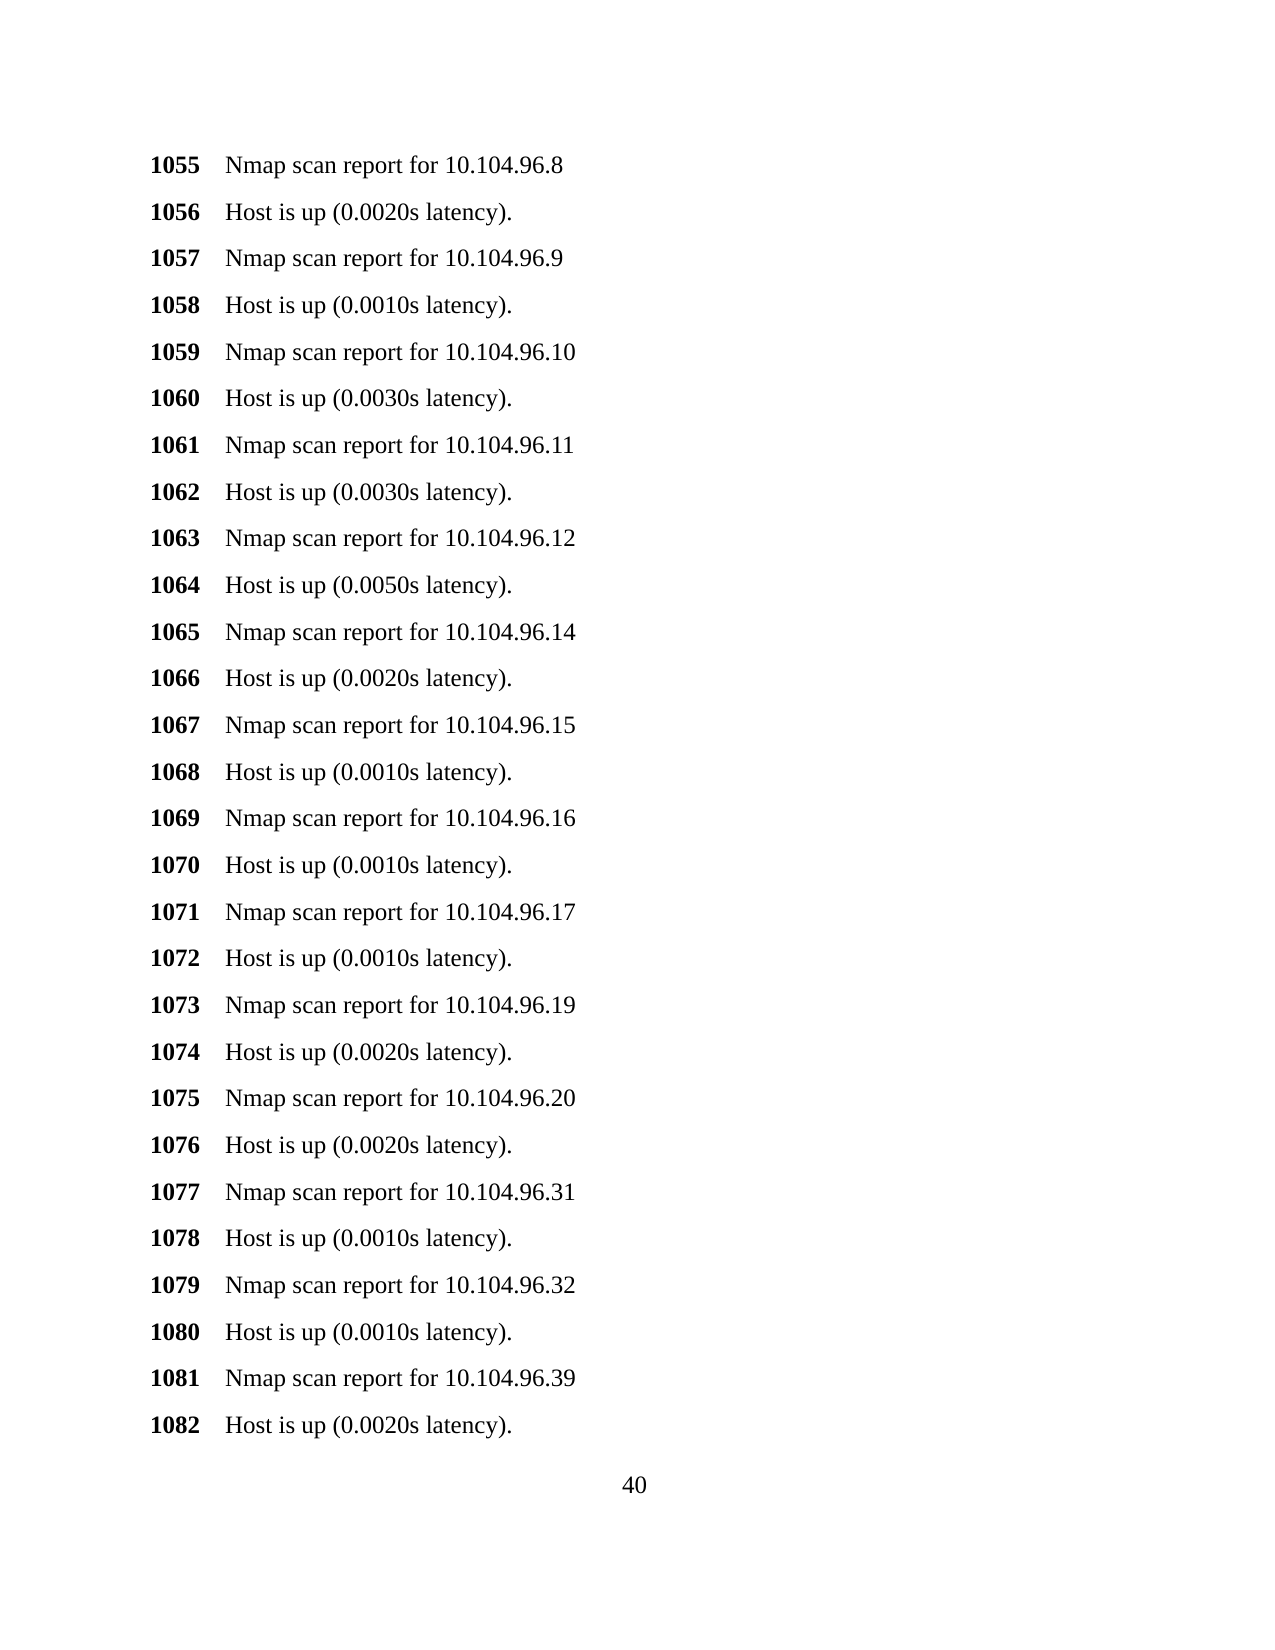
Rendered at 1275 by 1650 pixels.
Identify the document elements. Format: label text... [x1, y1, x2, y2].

text 1063 Nmap scan report for 10.104.96.12 [150, 523, 1125, 552]
text 1055 Nmap scan report for 10.104.96.8 [150, 150, 1125, 179]
text 1073 Nmap scan report for 10.104.96.19 [150, 990, 1125, 1019]
text 1070 Host is up (0.0010s latency). [150, 850, 1125, 879]
text 1080 Host is up (0.0010s latency). [150, 1317, 1125, 1345]
text 1058 Host is up (0.0010s latency). [150, 290, 1125, 319]
text 1074 Host is up (0.0020s latency). [150, 1037, 1125, 1065]
text 1076 Host is up (0.0020s latency). [150, 1130, 1125, 1159]
text 1062 Host is up (0.0030s latency). [150, 477, 1125, 505]
text 1068 Host is up (0.0010s latency). [150, 757, 1125, 785]
text 1069 Nmap scan report for 10.104.96.16 [150, 803, 1125, 832]
text 1059 Nmap scan report for 10.104.96.10 [150, 337, 1125, 365]
text 1071 Nmap scan report for 10.104.96.17 [150, 897, 1125, 925]
text 1057 Nmap scan report for 10.104.96.9 [150, 243, 1125, 272]
text 1066 Host is up (0.0020s latency). [150, 663, 1125, 692]
text 1061 Nmap scan report for 10.104.96.11 [150, 430, 1125, 459]
text 1060 Host is up (0.0030s latency). [150, 383, 1125, 412]
text 1064 Host is up (0.0050s latency). [150, 570, 1125, 599]
text 1081 Nmap scan report for 10.104.96.39 [150, 1363, 1125, 1392]
text 1079 Nmap scan report for 10.104.96.32 [150, 1270, 1125, 1299]
text 1082 Host is up (0.0020s latency). [150, 1410, 1125, 1439]
text 1078 Host is up (0.0010s latency). [150, 1223, 1125, 1252]
text 1075 Nmap scan report for 10.104.96.20 [150, 1083, 1125, 1112]
text 1067 Nmap scan report for 10.104.96.15 [150, 710, 1125, 739]
text 1065 Nmap scan report for 10.104.96.14 [150, 617, 1125, 645]
text 1056 Host is up (0.0020s latency). [150, 197, 1125, 225]
text 1072 Host is up (0.0010s latency). [150, 943, 1125, 972]
text 1077 Nmap scan report for 10.104.96.31 [150, 1177, 1125, 1205]
